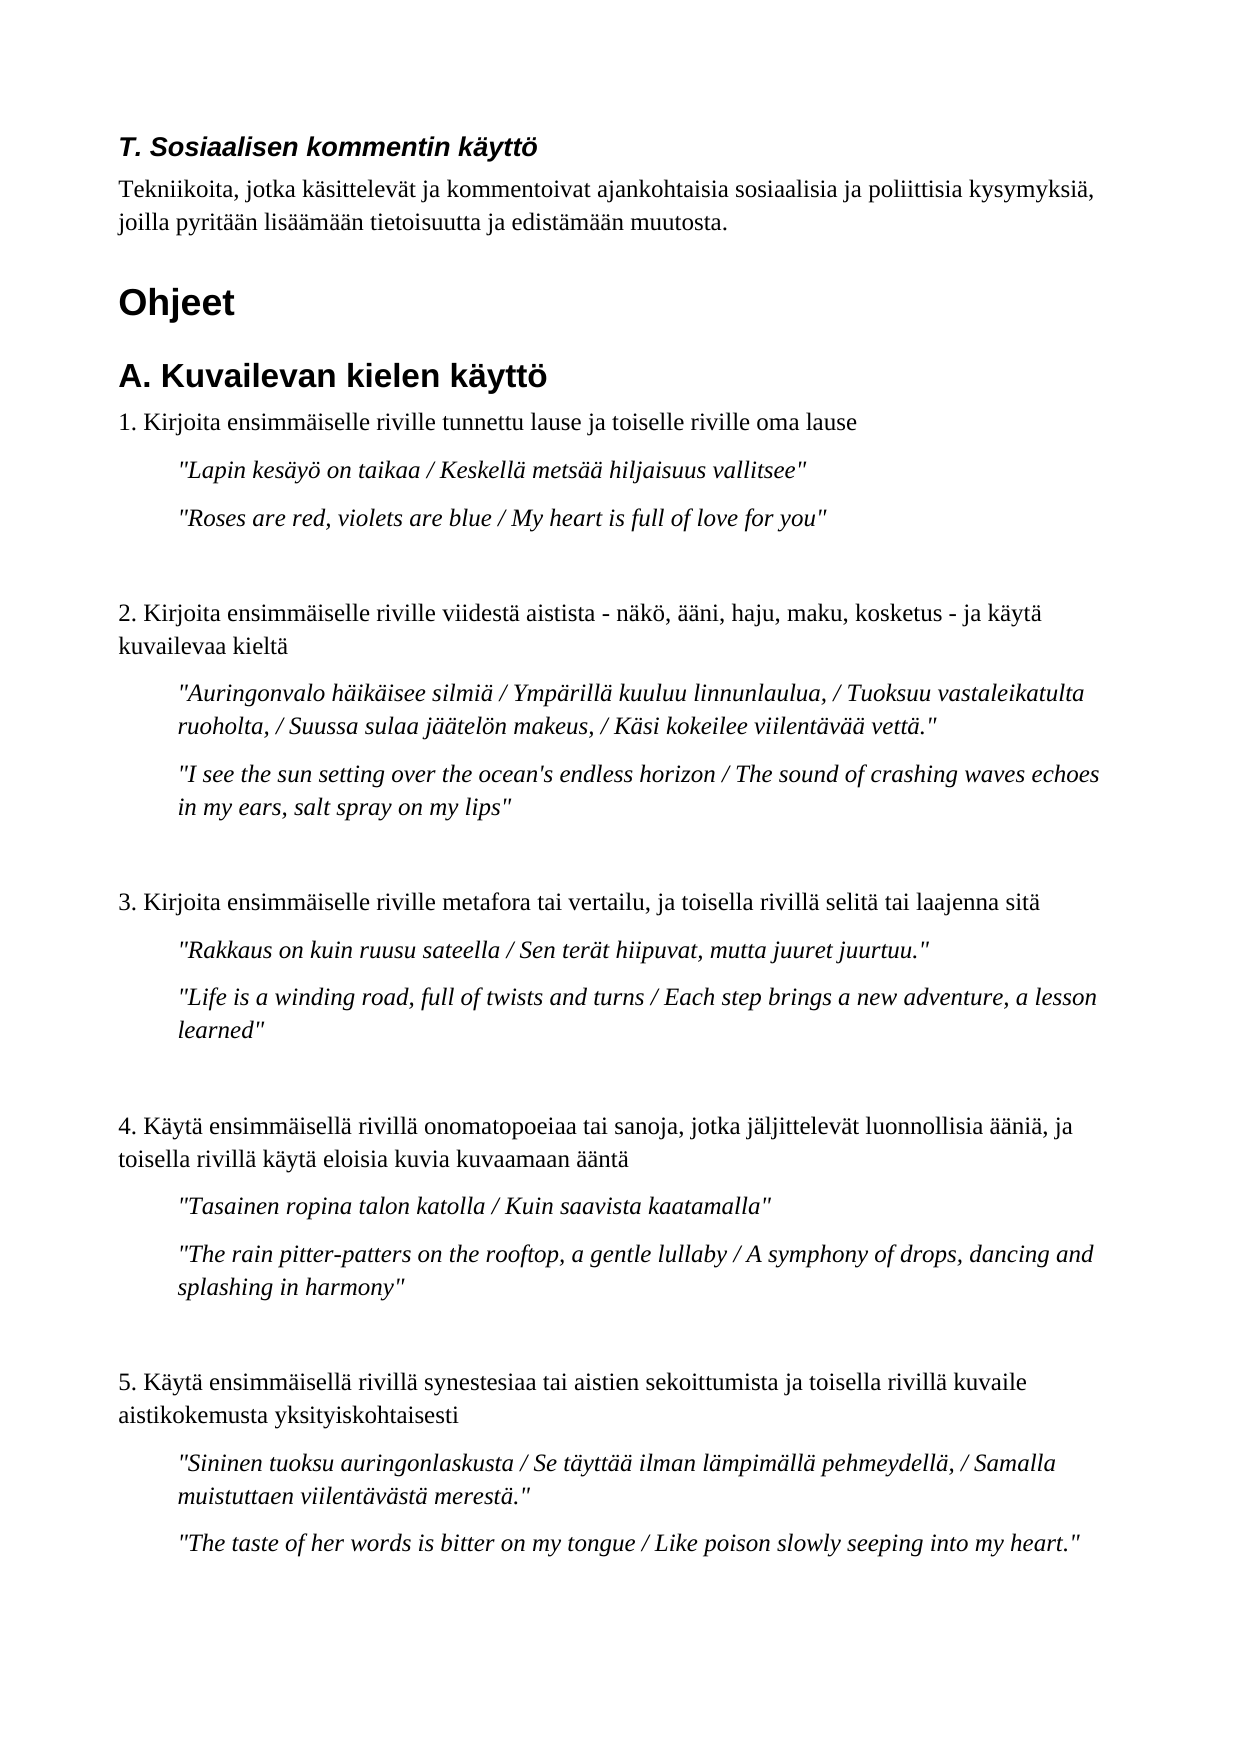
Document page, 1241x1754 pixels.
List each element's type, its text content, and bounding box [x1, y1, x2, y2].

text 5. Käytä ensimmäisellä rivillä synestesiaa tai aistien sekoittumista ja toisella rivillä kuvaile aistikokemusta yksityiskohtaisesti [118, 1367, 1122, 1429]
text Tekniikoita, jotka käsittelevät ja kommentoivat ajankohtaisia sosiaalisia ja poliittisia kysymyksiä, joilla pyritään lisäämään tietoisuutta ja edistämään muutosta. [118, 174, 1122, 236]
subtitle T. Sosiaalisen kommentin käyttö [118, 131, 1122, 162]
text 3. Kirjoita ensimmäiselle riville metafora tai vertailu, ja toisella rivillä selitä tai laajenna sitä [118, 887, 1122, 916]
text "Rakkaus on kuin ruusu sateella / Sen terät hiipuvat, mutta juuret juurtuu." [177, 935, 1122, 964]
text "Life is a winding road, full of twists and turns / Each step brings a new adventure, a lesson learned" [177, 982, 1122, 1044]
text "Tasainen ropina talon katolla / Kuin saavista kaatamalla" [177, 1191, 1122, 1220]
text 2. Kirjoita ensimmäiselle riville viidestä aistista - näkö, ääni, haju, maku, kosketus - ja käytä kuvailevaa kieltä [118, 598, 1122, 659]
text "I see the sun setting over the ocean's endless horizon / The sound of crashing waves echoes in my ears, salt spray on my lips" [177, 759, 1122, 821]
subtitle A. Kuvailevan kielen käyttö [118, 356, 1122, 395]
text "Lapin kesäyö on taikaa / Keskellä metsää hiljaisuus vallitsee" [177, 455, 1122, 484]
subtitle Ohjeet [118, 280, 1122, 323]
text "Roses are red, violets are blue / My heart is full of love for you" [177, 503, 1122, 531]
text 1. Kirjoita ensimmäiselle riville tunnettu lause ja toiselle riville oma lause [118, 407, 1122, 436]
text 4. Käytä ensimmäisellä rivillä onomatopoeiaa tai sanoja, jotka jäljittelevät luonnollisia ääniä, ja toisella rivillä käytä eloisia kuvia kuvaamaan ääntä [118, 1111, 1122, 1172]
text "The rain pitter-patters on the rooftop, a gentle lullaby / A symphony of drops, dancing and splashing in harmony" [177, 1239, 1122, 1301]
text "Auringonvalo häikäisee silmiä / Ympärillä kuuluu linnunlaulua, / Tuoksuu vastaleikatulta ruoholta, / Suussa sulaa jäätelön makeus, / Käsi kokeilee viilentävää vettä." [177, 678, 1122, 740]
text "Sininen tuoksu auringonlaskusta / Se täyttää ilman lämpimällä pehmeydellä, / Samalla muistuttaen viilentävästä merestä." [177, 1448, 1122, 1509]
text "The taste of her words is bitter on my tongue / Like poison slowly seeping into my heart." [177, 1528, 1122, 1557]
